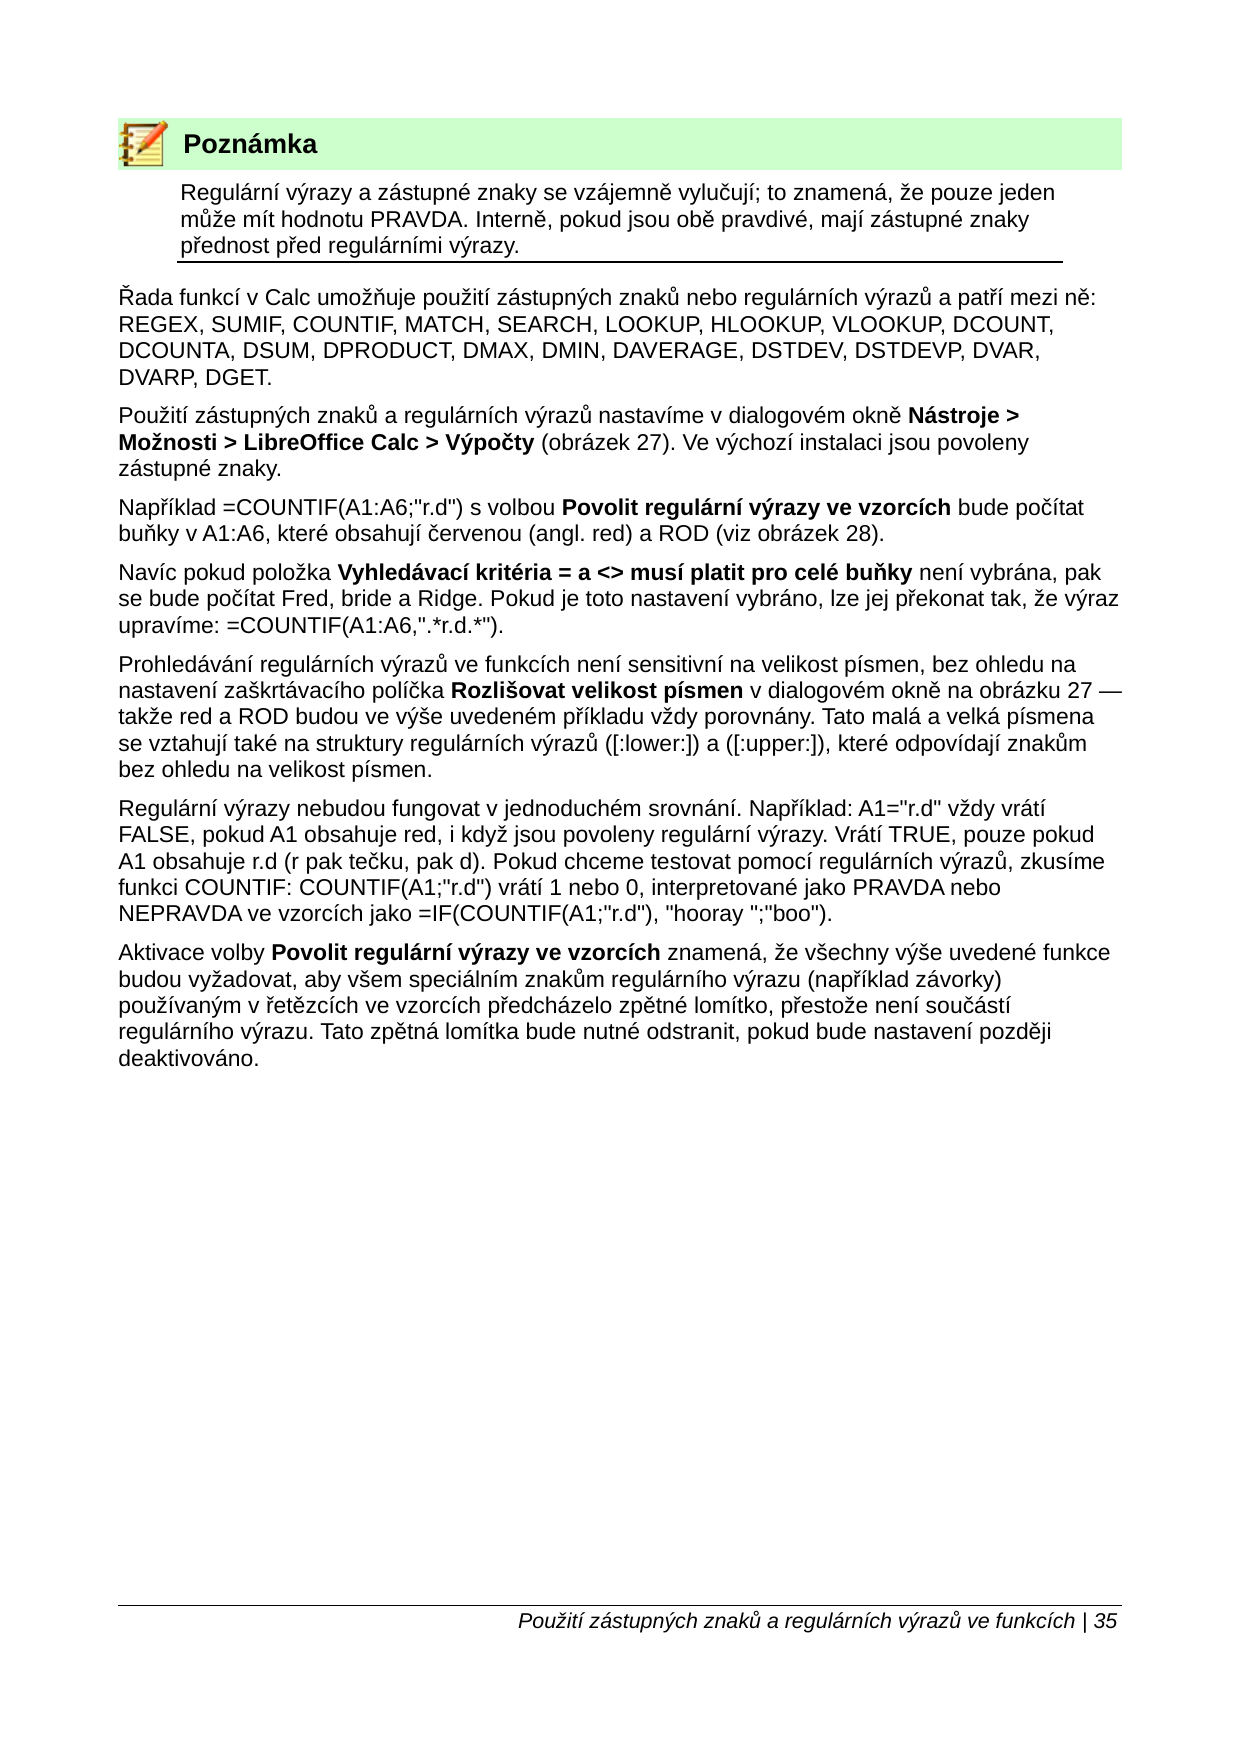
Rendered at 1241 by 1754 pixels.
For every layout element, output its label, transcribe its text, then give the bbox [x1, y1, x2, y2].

text Řada funkcí v Calc umožňuje použití zástupných znaků nebo regulárních výrazů a patří mezi ně: REGEX, SUMIF, COUNTIF, MATCH, SEARCH, LOOKUP, HLOOKUP, VLOOKUP, DCOUNT, DCOUNTA, DSUM, DPRODUCT, DMAX, DMIN, DAVERAGE, DSTDEV, DSTDEVP, DVAR, DVARP, DGET. [118, 284, 1122, 390]
picture [119, 119, 170, 170]
text Prohledávání regulárních výrazů ve funkcích není sensitivní na velikost písmen, bez ohledu na nastavení zaškrtávacího políčka Rozlišovat velikost písmen v dialogovém okně na obrázku 27 — takže red a ROD budou ve výše uvedeném příkladu vždy porovnány. Tato malá a velká písmena se vztahují také na struktury regulárních výrazů ([:lower:]) a ([:upper:]), které odpovídají znakům bez ohledu na velikost písmen. [118, 651, 1122, 782]
text Regulární výrazy nebudou fungovat v jednoduchém srovnání. Například: A1="r.d" vždy vrátí FALSE, pokud A1 obsahuje red, i když jsou povoleny regulární výrazy. Vrátí TRUE, pouze pokud A1 obsahuje r.d (r pak tečku, pak d). Pokud chceme testovat pomocí regulárních výrazů, zkusíme funkci COUNTIF: COUNTIF(A1;"r.d") vrátí 1 nebo 0, interpretované jako PRAVDA nebo NEPRAVDA ve vzorcích jako =IF(COUNTIF(A1;"r.d"), "hooray ";"boo"). [118, 795, 1122, 927]
text Například =COUNTIF(A1:A6;"r.d") s volbou Povolit regulární výrazy ve vzorcích bude počítat buňky v A1:A6, které obsahují červenou (angl. red) a ROD (viz obrázek 28). [118, 494, 1122, 547]
text Aktivace volby Povolit regulární výrazy ve vzorcích znamená, že všechny výše uvedené funkce budou vyžadovat, aby všem speciálním znakům regulárního výrazu (například závorky) používaným v řetězcích ve vzorcích předcházelo zpětné lomítko, přestože není součástí regulárního výrazu. Tato zpětná lomítka bude nutné odstranit, pokud bude nastavení později deaktivováno. [118, 939, 1122, 1071]
subtitle Poznámka [118, 118, 1122, 170]
text Navíc pokud položka Vyhledávací kritéria = a <> musí platit pro celé buňky není vybrána, pak se bude počítat Fred, bride a Ridge. Pokud je toto nastavení vybráno, lze jej překonat tak, že výraz upravíme: =COUNTIF(A1:A6,".*r.d.*"). [118, 559, 1122, 638]
text Použití zástupných znaků a regulárních výrazů nastavíme v dialogovém okně Nástroje > Možnosti > LibreOffice Calc > Výpočty (obrázek 27). Ve výchozí instalaci jsou povoleny zástupné znaky. [118, 402, 1122, 481]
text Regulární výrazy a zástupné znaky se vzájemně vylučují; to znamená, že pouze jeden může mít hodnotu PRAVDA. Interně, pokud jsou obě pravdivé, mají zástupné znaky přednost před regulárními výrazy. [177, 176, 1063, 261]
